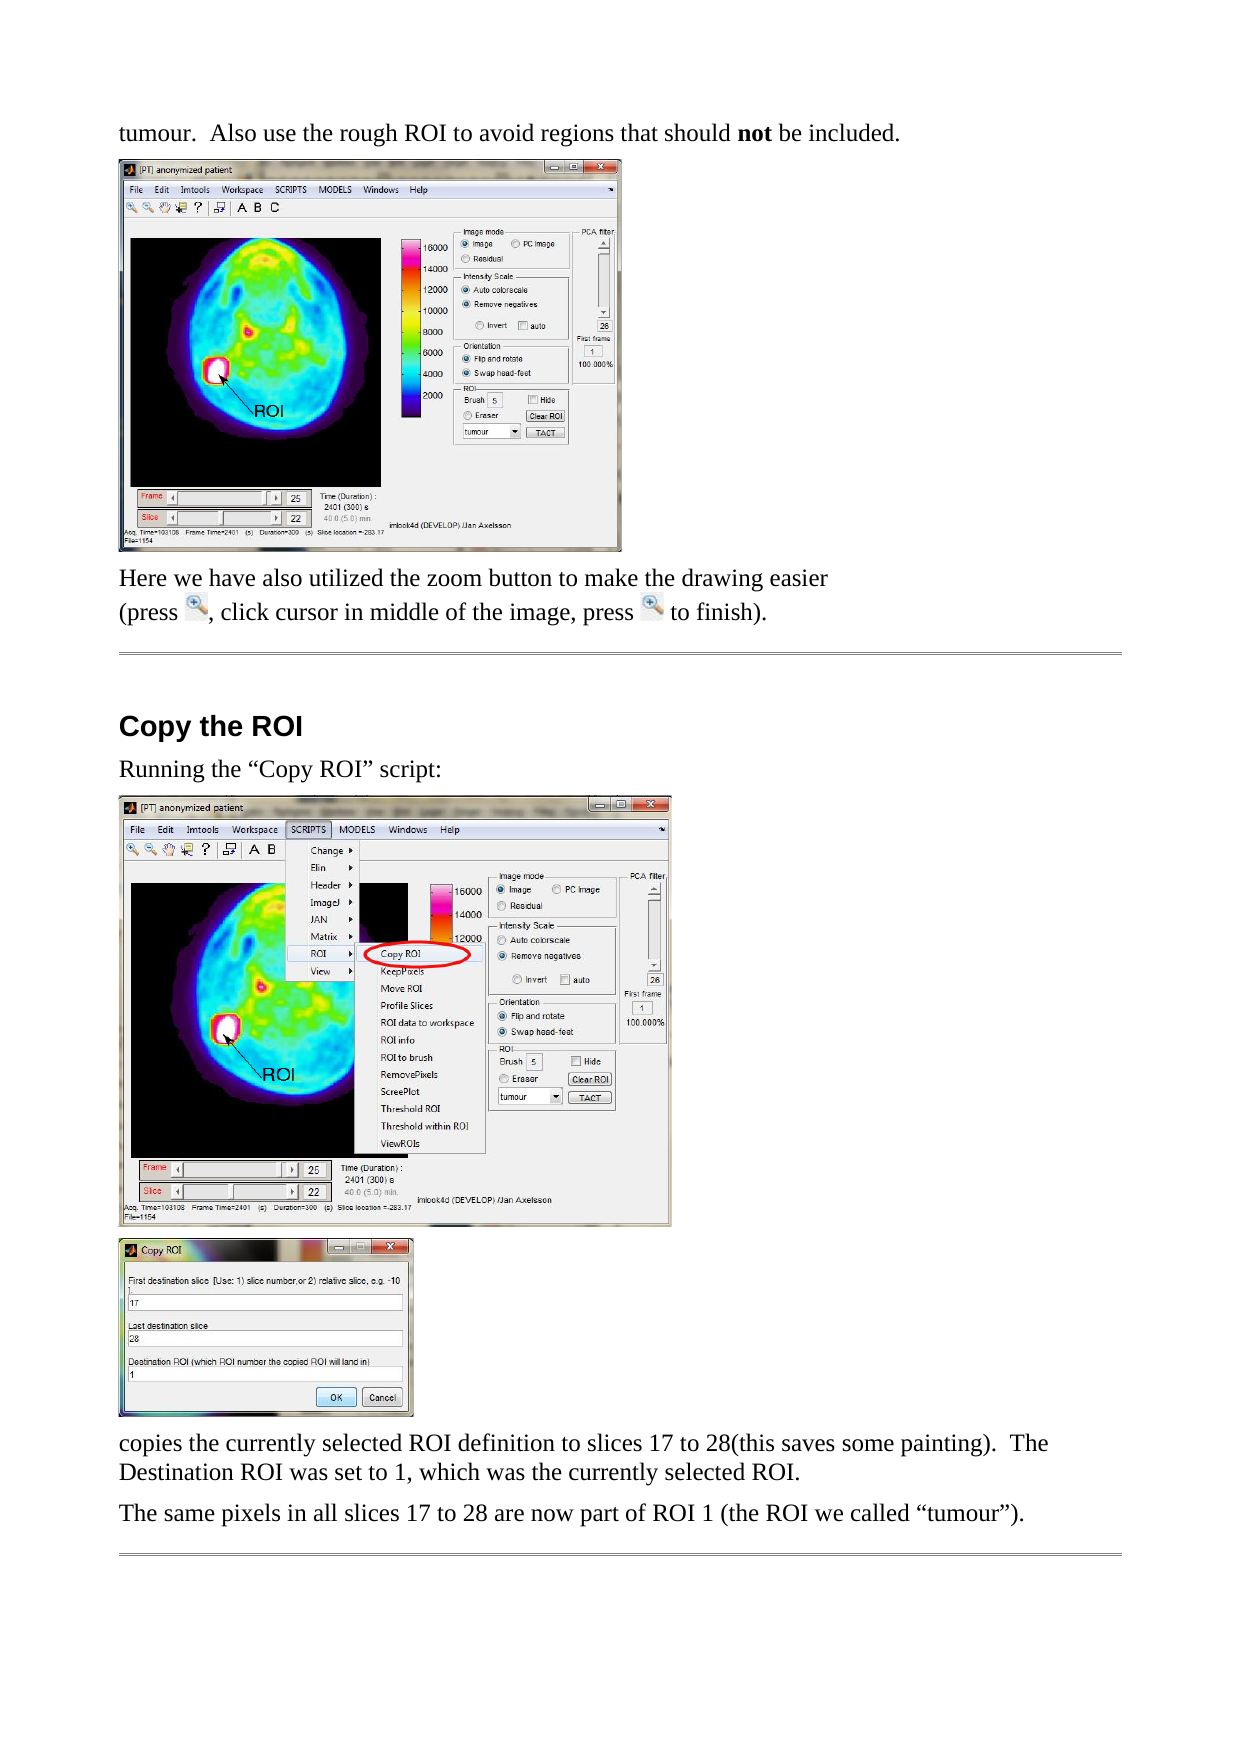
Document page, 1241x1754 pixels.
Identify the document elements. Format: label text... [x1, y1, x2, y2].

text Here we have also utilized the zoom button to make the drawing easier (press , click cursor in middle of the image, press to finish). [118, 563, 1122, 626]
text copies the currently selected ROI definition to slices 17 to 28(this saves some painting). The Destination ROI was set to 1, which was the currently selected ROI. [118, 1428, 1122, 1486]
subtitle Copy the ROI [118, 709, 1122, 742]
text tumour. Also use the rough ROI to avoid regions that should not be included. [118, 118, 1122, 147]
picture [118, 159, 622, 552]
picture [118, 795, 672, 1227]
picture [184, 592, 208, 621]
text The same pixels in all slices 17 to 28 are now part of ROI 1 (the ROI we called “tumour”). [118, 1498, 1122, 1527]
picture [118, 1238, 414, 1417]
picture [640, 592, 664, 621]
text Running the “Copy ROI” script: [118, 754, 1122, 783]
